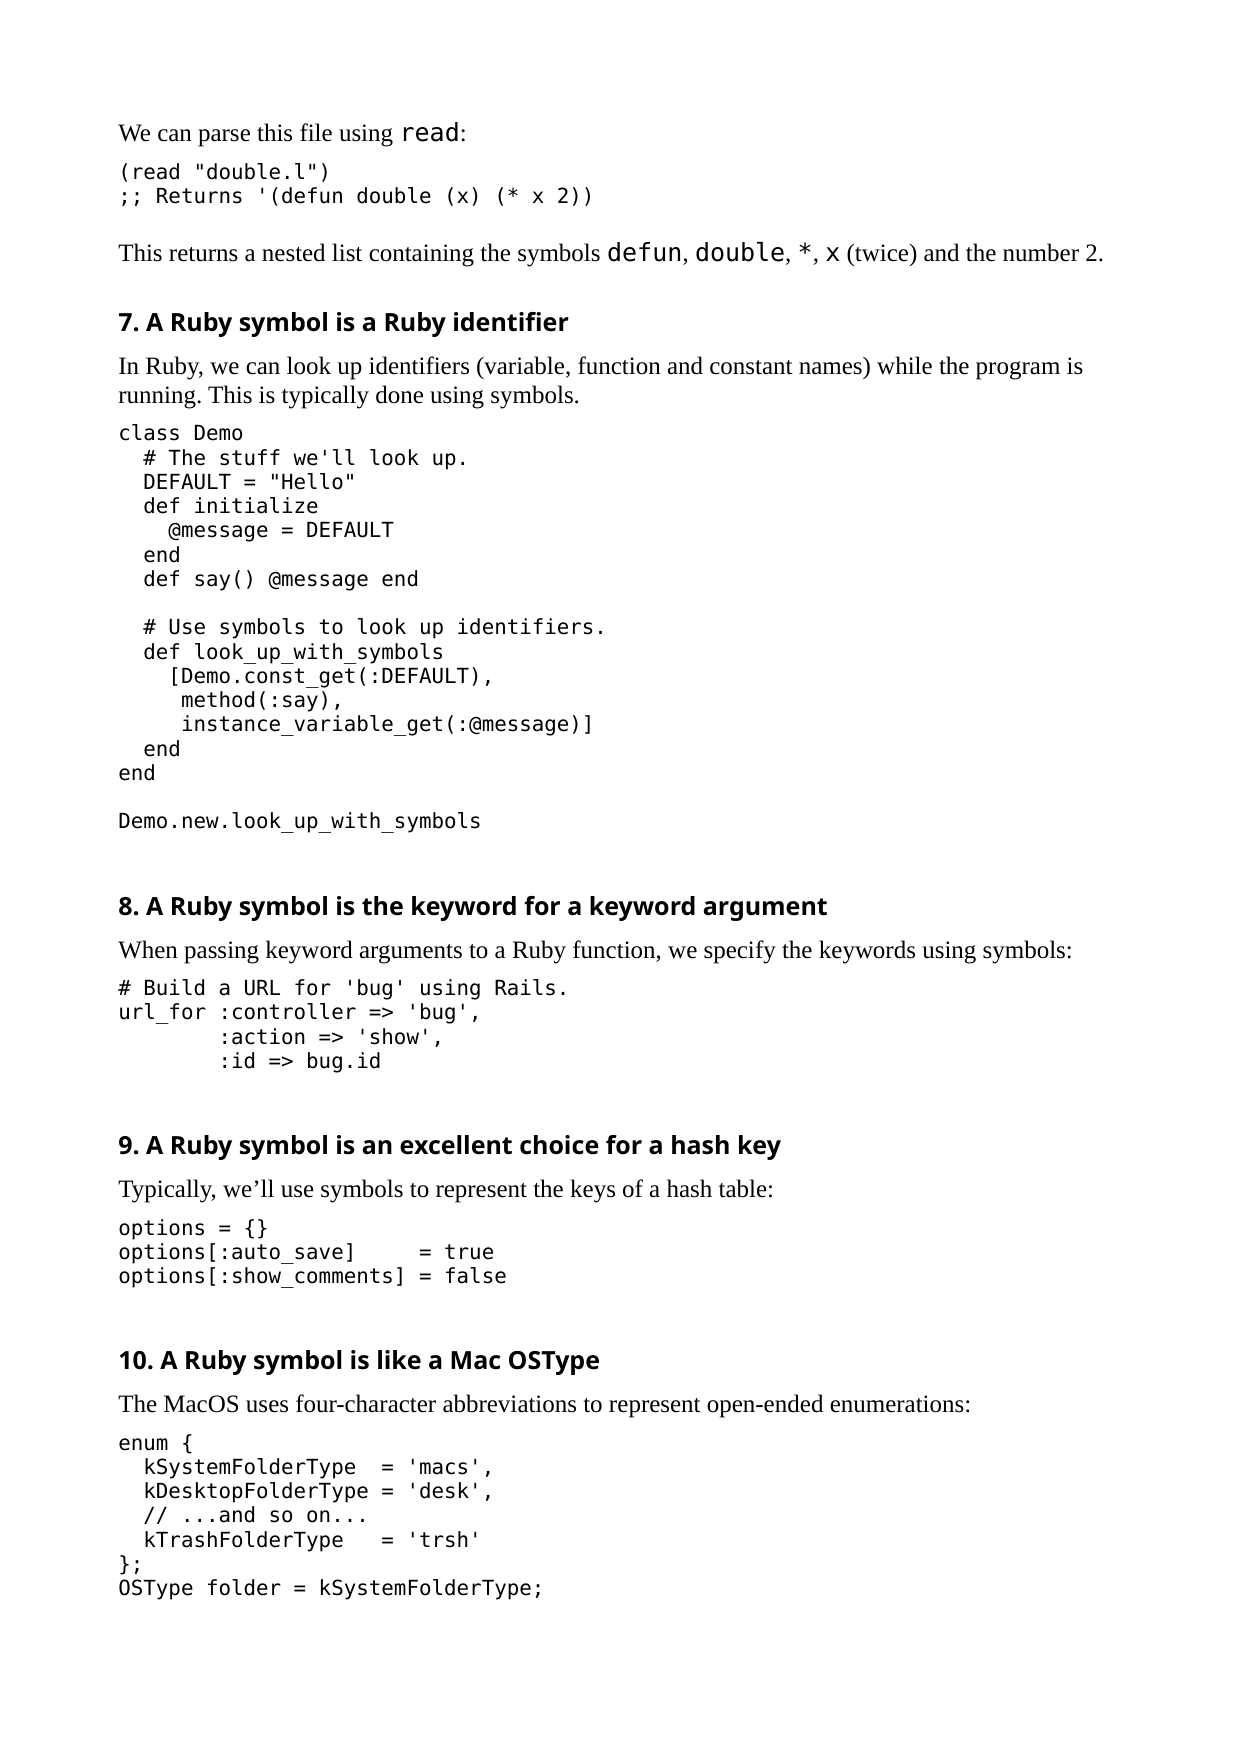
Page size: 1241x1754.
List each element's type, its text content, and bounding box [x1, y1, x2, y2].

text options = {} [118, 1216, 1122, 1240]
text We can parse this file using read: [118, 118, 1122, 147]
text OSType folder = kSystemFolderType; [118, 1576, 1122, 1601]
text Typically, we’ll use symbols to represent the keys of a hash table: [118, 1174, 1122, 1203]
text url_for :controller => 'bug', [118, 1000, 1122, 1025]
text # Build a URL for 'bug' using Rails. [118, 976, 1122, 1000]
text [Demo.const_get(:DEFAULT), [118, 664, 1122, 688]
text DEFAULT = "Hello" [118, 470, 1122, 494]
text end [118, 737, 1122, 761]
text instance_variable_get(:@message)] [118, 712, 1122, 737]
text end [118, 761, 1122, 785]
subtitle 10. A Ruby symbol is like a Mac OSType [118, 1343, 1122, 1377]
text # Use symbols to look up identifiers. [118, 615, 1122, 640]
text (read "double.l") [118, 160, 1122, 184]
text kSystemFolderType = 'macs', [118, 1455, 1122, 1479]
text Demo.new.look_up_with_symbols [118, 809, 1122, 834]
text def initialize [118, 494, 1122, 518]
text ;; Returns '(defun double (x) (* x 2)) [118, 184, 1122, 208]
text options[:auto_save] = true [118, 1240, 1122, 1264]
text options[:show_comments] = false [118, 1264, 1122, 1288]
text @message = DEFAULT [118, 518, 1122, 543]
text When passing keyword arguments to a Ruby function, we specify the keywords using symbols: [118, 935, 1122, 964]
text kTrashFolderType = 'trsh' [118, 1528, 1122, 1552]
text def look_up_with_symbols [118, 640, 1122, 664]
text :id => bug.id [118, 1049, 1122, 1073]
text // ...and so on... [118, 1503, 1122, 1528]
text }; [118, 1552, 1122, 1576]
text This returns a nested list containing the symbols defun, double, *, x (twice) and the number 2. [118, 238, 1122, 267]
text :action => 'show', [118, 1025, 1122, 1049]
text method(:say), [118, 688, 1122, 712]
text kDesktopFolderType = 'desk', [118, 1479, 1122, 1503]
text In Ruby, we can look up identifiers (variable, function and constant names) while the program is running. This is typically done using symbols. [118, 351, 1122, 409]
subtitle 8. A Ruby symbol is the keyword for a keyword argument [118, 888, 1122, 922]
text # The stuff we'll look up. [118, 446, 1122, 470]
text class Demo [118, 421, 1122, 446]
text end [118, 543, 1122, 567]
subtitle 9. A Ruby symbol is an excellent choice for a hash key [118, 1128, 1122, 1162]
text The MacOS uses four-character abbreviations to represent open-ended enumerations: [118, 1389, 1122, 1418]
text enum { [118, 1431, 1122, 1455]
text def say() @message end [118, 567, 1122, 591]
subtitle 7. A Ruby symbol is a Ruby identifier [118, 305, 1122, 339]
